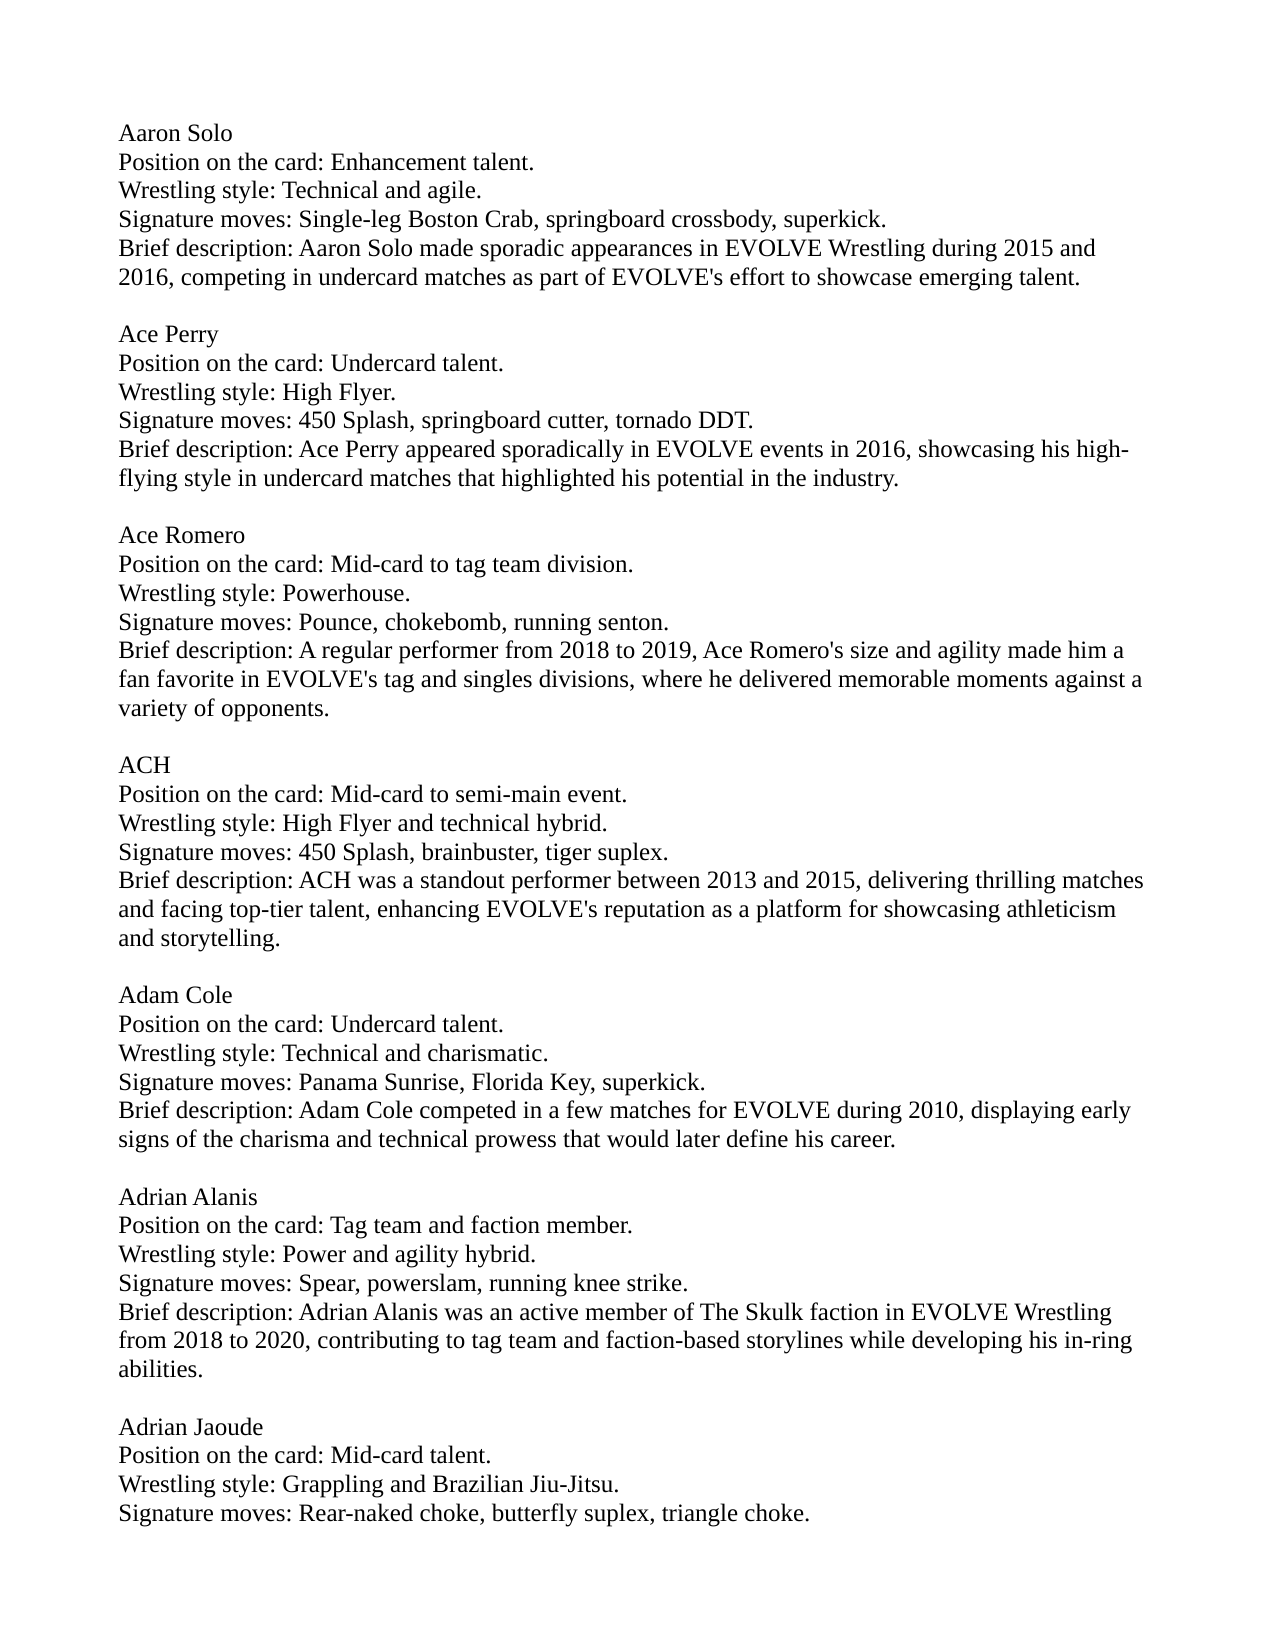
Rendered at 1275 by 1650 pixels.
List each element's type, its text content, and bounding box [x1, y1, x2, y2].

text Brief description: Adrian Alanis was an active member of The Skulk faction in EVOLVE Wrestling from 2018 to 2020, contributing to tag team and faction-based storylines while developing his in-ring abilities. [118, 1297, 1157, 1383]
text Ace Perry [118, 319, 1157, 348]
text Position on the card: Enhancement talent. [118, 147, 1157, 176]
text Wrestling style: High Flyer. [118, 377, 1157, 406]
text Adrian Alanis [118, 1182, 1157, 1211]
text Signature moves: Spear, powerslam, running knee strike. [118, 1268, 1157, 1297]
text Brief description: Ace Perry appeared sporadically in EVOLVE events in 2016, showcasing his high-flying style in undercard matches that highlighted his potential in the industry. [118, 434, 1157, 492]
text Position on the card: Mid-card talent. [118, 1441, 1157, 1469]
text Position on the card: Undercard talent. [118, 1009, 1157, 1038]
text Signature moves: 450 Splash, brainbuster, tiger suplex. [118, 837, 1157, 866]
text Aaron Solo [118, 118, 1157, 147]
text Wrestling style: Power and agility hybrid. [118, 1239, 1157, 1268]
text Signature moves: Panama Sunrise, Florida Key, superkick. [118, 1067, 1157, 1096]
text Wrestling style: Technical and charismatic. [118, 1038, 1157, 1067]
text Adam Cole [118, 981, 1157, 1009]
text Brief description: Aaron Solo made sporadic appearances in EVOLVE Wrestling during 2015 and 2016, competing in undercard matches as part of EVOLVE's effort to showcase emerging talent. [118, 233, 1157, 291]
text Brief description: Adam Cole competed in a few matches for EVOLVE during 2010, displaying early signs of the charisma and technical prowess that would later define his career. [118, 1096, 1157, 1153]
text Brief description: A regular performer from 2018 to 2019, Ace Romero's size and agility made him a fan favorite in EVOLVE's tag and singles divisions, where he delivered memorable moments against a variety of opponents. [118, 636, 1157, 722]
text Signature moves: Rear-naked choke, butterfly suplex, triangle choke. [118, 1498, 1157, 1527]
text Position on the card: Mid-card to tag team division. [118, 549, 1157, 578]
text ACH [118, 751, 1157, 779]
text Wrestling style: Grappling and Brazilian Jiu-Jitsu. [118, 1469, 1157, 1498]
text Position on the card: Undercard talent. [118, 348, 1157, 377]
text Signature moves: 450 Splash, springboard cutter, tornado DDT. [118, 406, 1157, 434]
text Brief description: ACH was a standout performer between 2013 and 2015, delivering thrilling matches and facing top-tier talent, enhancing EVOLVE's reputation as a platform for showcasing athleticism and storytelling. [118, 866, 1157, 952]
text Wrestling style: Technical and agile. [118, 176, 1157, 204]
text Position on the card: Tag team and faction member. [118, 1211, 1157, 1239]
text Wrestling style: Powerhouse. [118, 578, 1157, 607]
text Position on the card: Mid-card to semi-main event. [118, 779, 1157, 808]
text Signature moves: Single-leg Boston Crab, springboard crossbody, superkick. [118, 204, 1157, 233]
text Ace Romero [118, 521, 1157, 549]
text Wrestling style: High Flyer and technical hybrid. [118, 808, 1157, 837]
text Adrian Jaoude [118, 1412, 1157, 1441]
text Signature moves: Pounce, chokebomb, running senton. [118, 607, 1157, 636]
